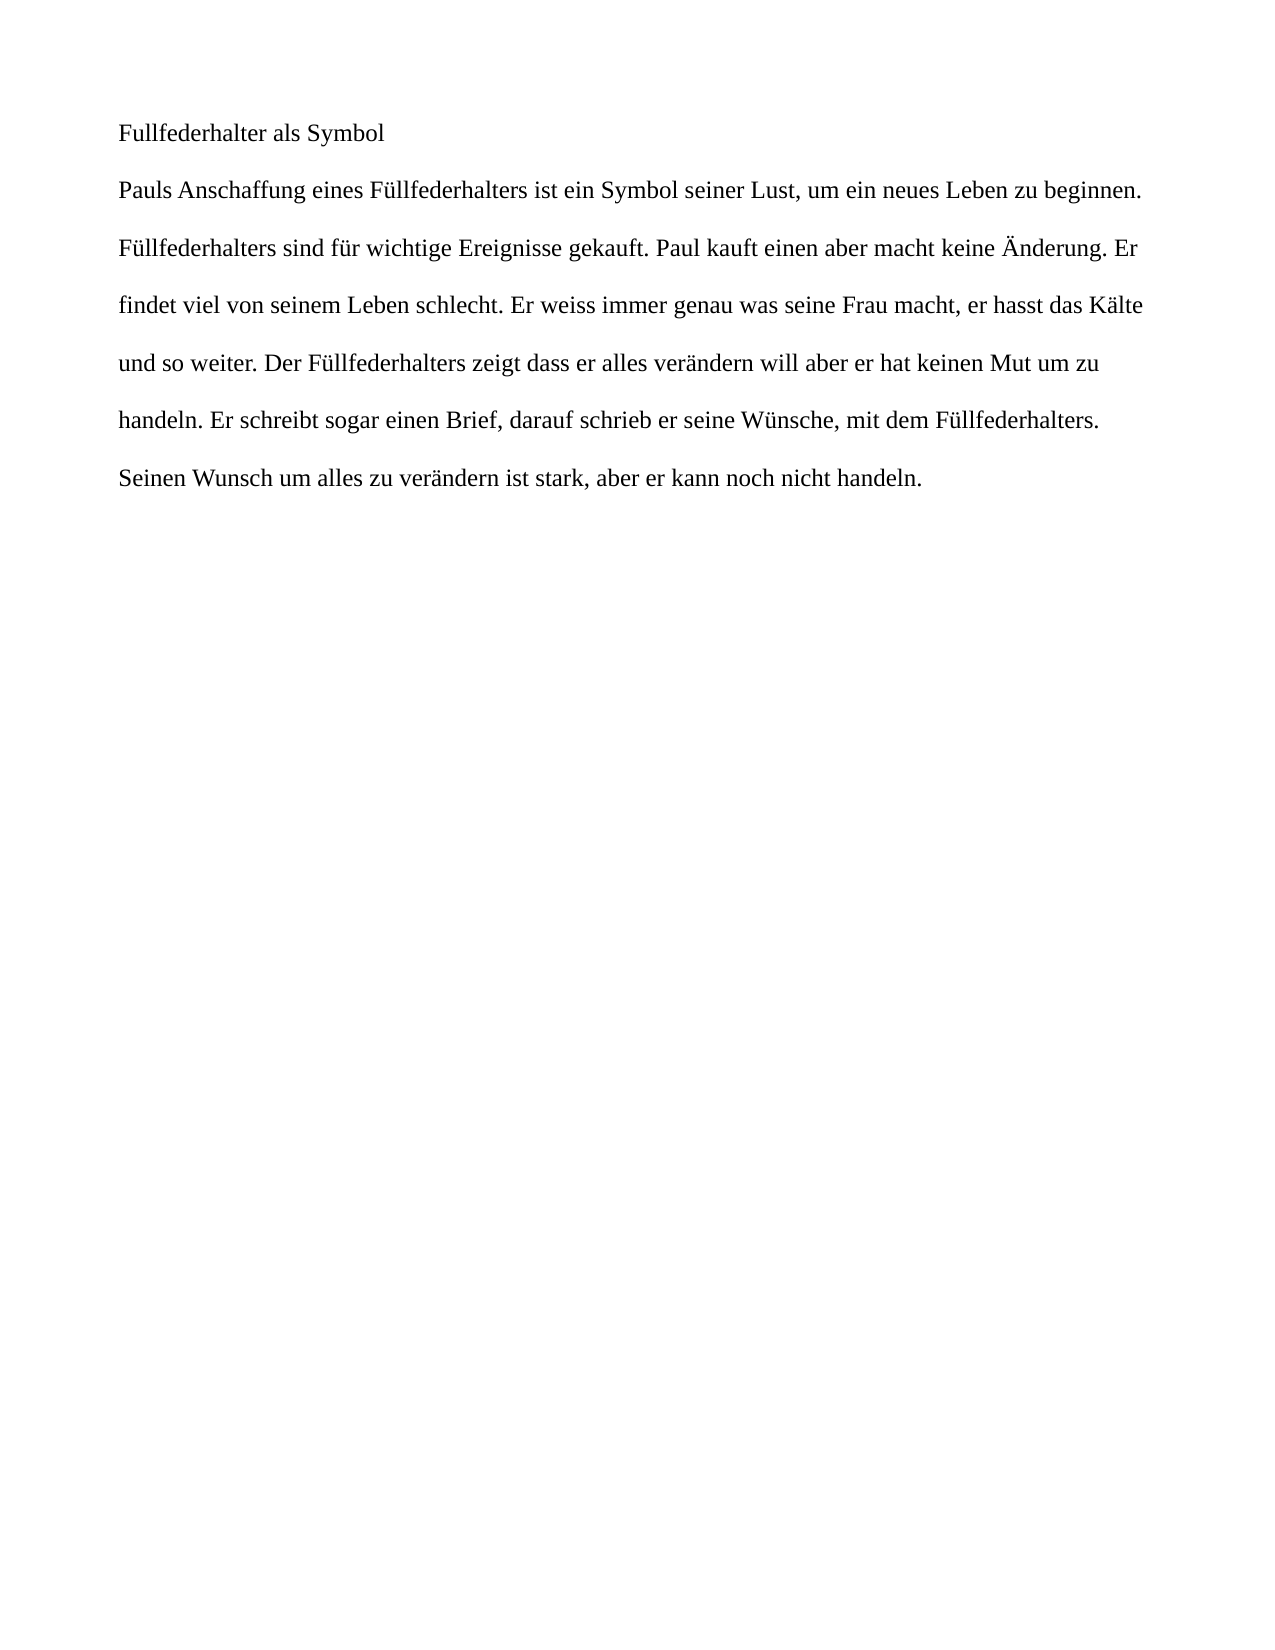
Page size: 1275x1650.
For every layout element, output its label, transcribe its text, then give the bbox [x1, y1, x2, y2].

text Fullfederhalter als Symbol [118, 118, 1157, 147]
text Pauls Anschaffung eines Füllfederhalters ist ein Symbol seiner Lust, um ein neues Leben zu beginnen. Füllfederhalters sind für wichtige Ereignisse gekauft. Paul kauft einen aber macht keine Änderung. Er findet viel von seinem Leben schlecht. Er weiss immer genau was seine Frau macht, er hasst das Kälte und so weiter. Der Füllfederhalters zeigt dass er alles verändern will aber er hat keinen Mut um zu handeln. Er schreibt sogar einen Brief, darauf schrieb er seine Wünsche, mit dem Füllfederhalters. Seinen Wunsch um alles zu verändern ist stark, aber er kann noch nicht handeln. [118, 176, 1157, 492]
